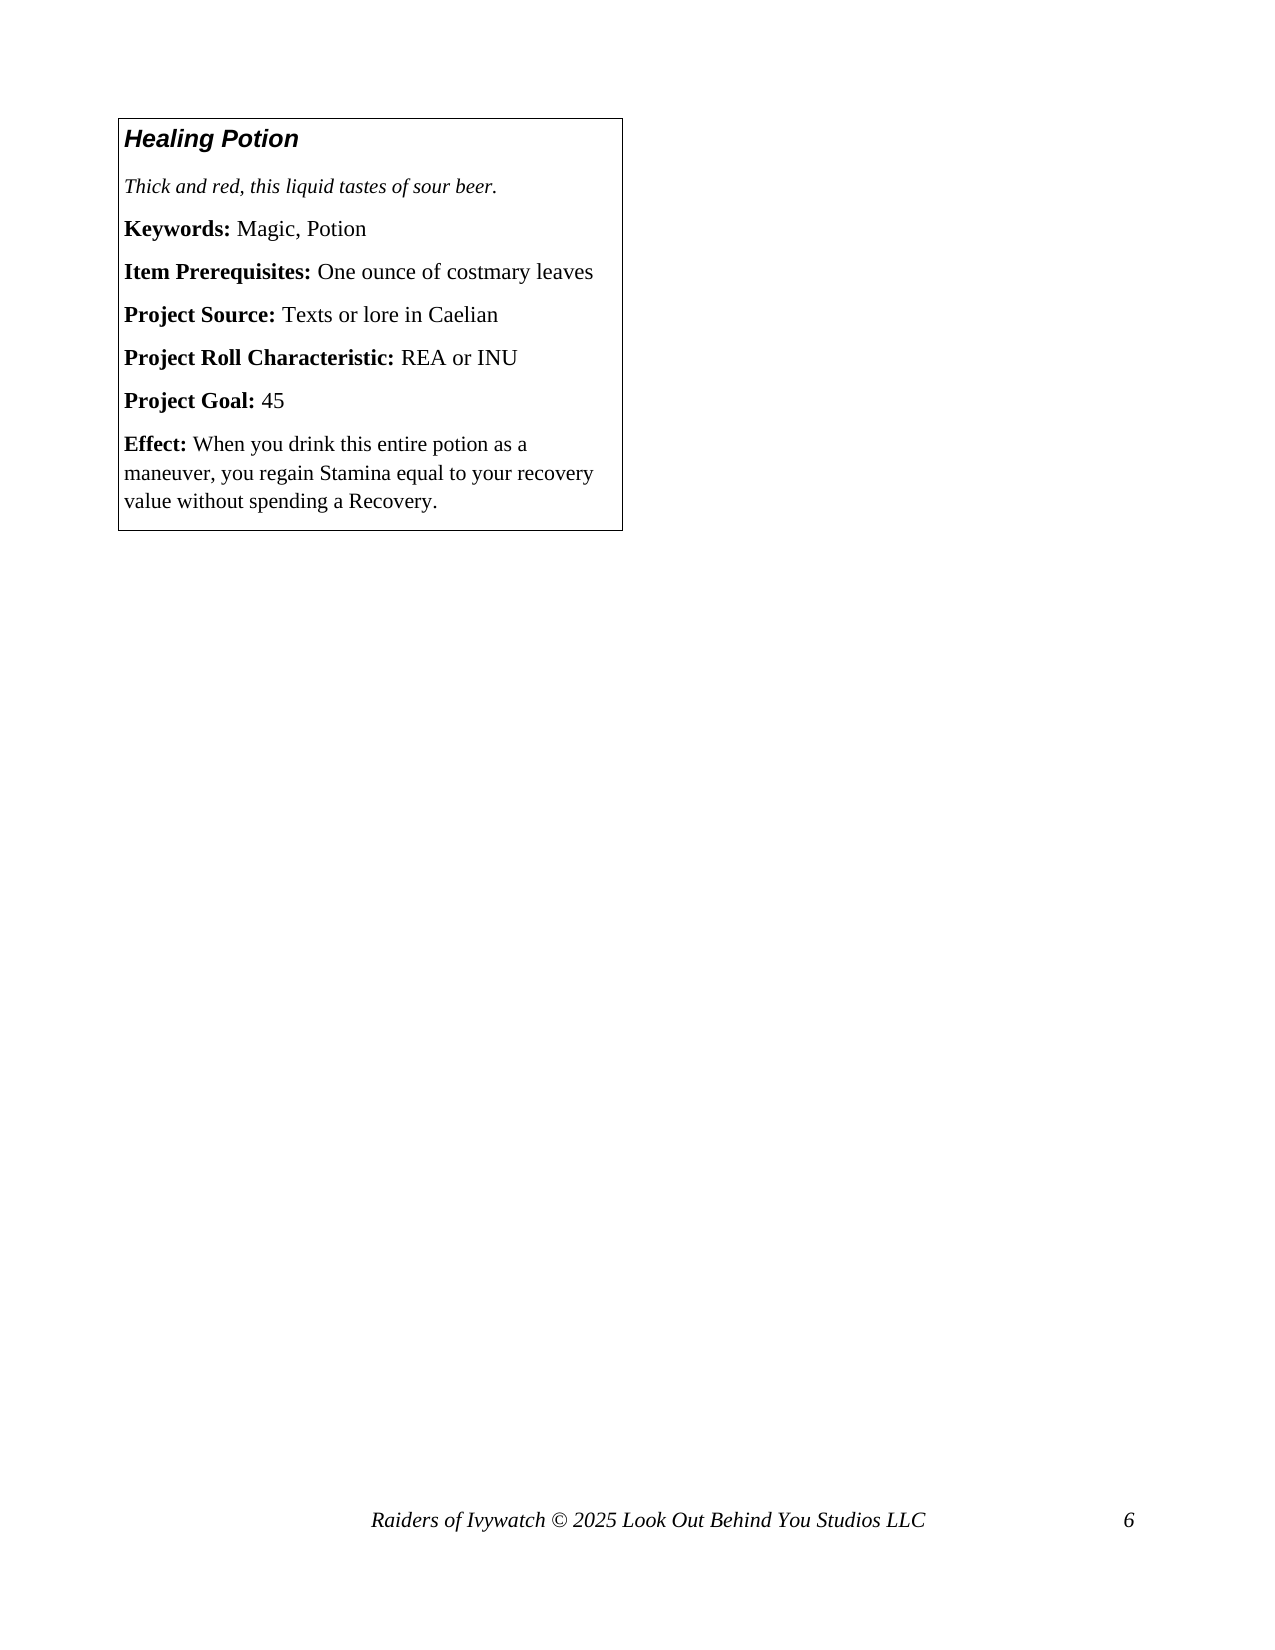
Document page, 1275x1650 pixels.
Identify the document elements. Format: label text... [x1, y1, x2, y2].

table_header Healing Potion Thick and red, this liquid tastes of sour beer. Keywords: Magic, Potion Item Prerequisites: One ounce of costmary leaves Project Source: Texts or lore in Caelian Project Roll Characteristic: REA or INU Project Goal: 45 Effect: When you drink this entire potion as a maneuver, you regain Stamina equal to your recovery value without spending a Recovery. [119, 119, 622, 530]
